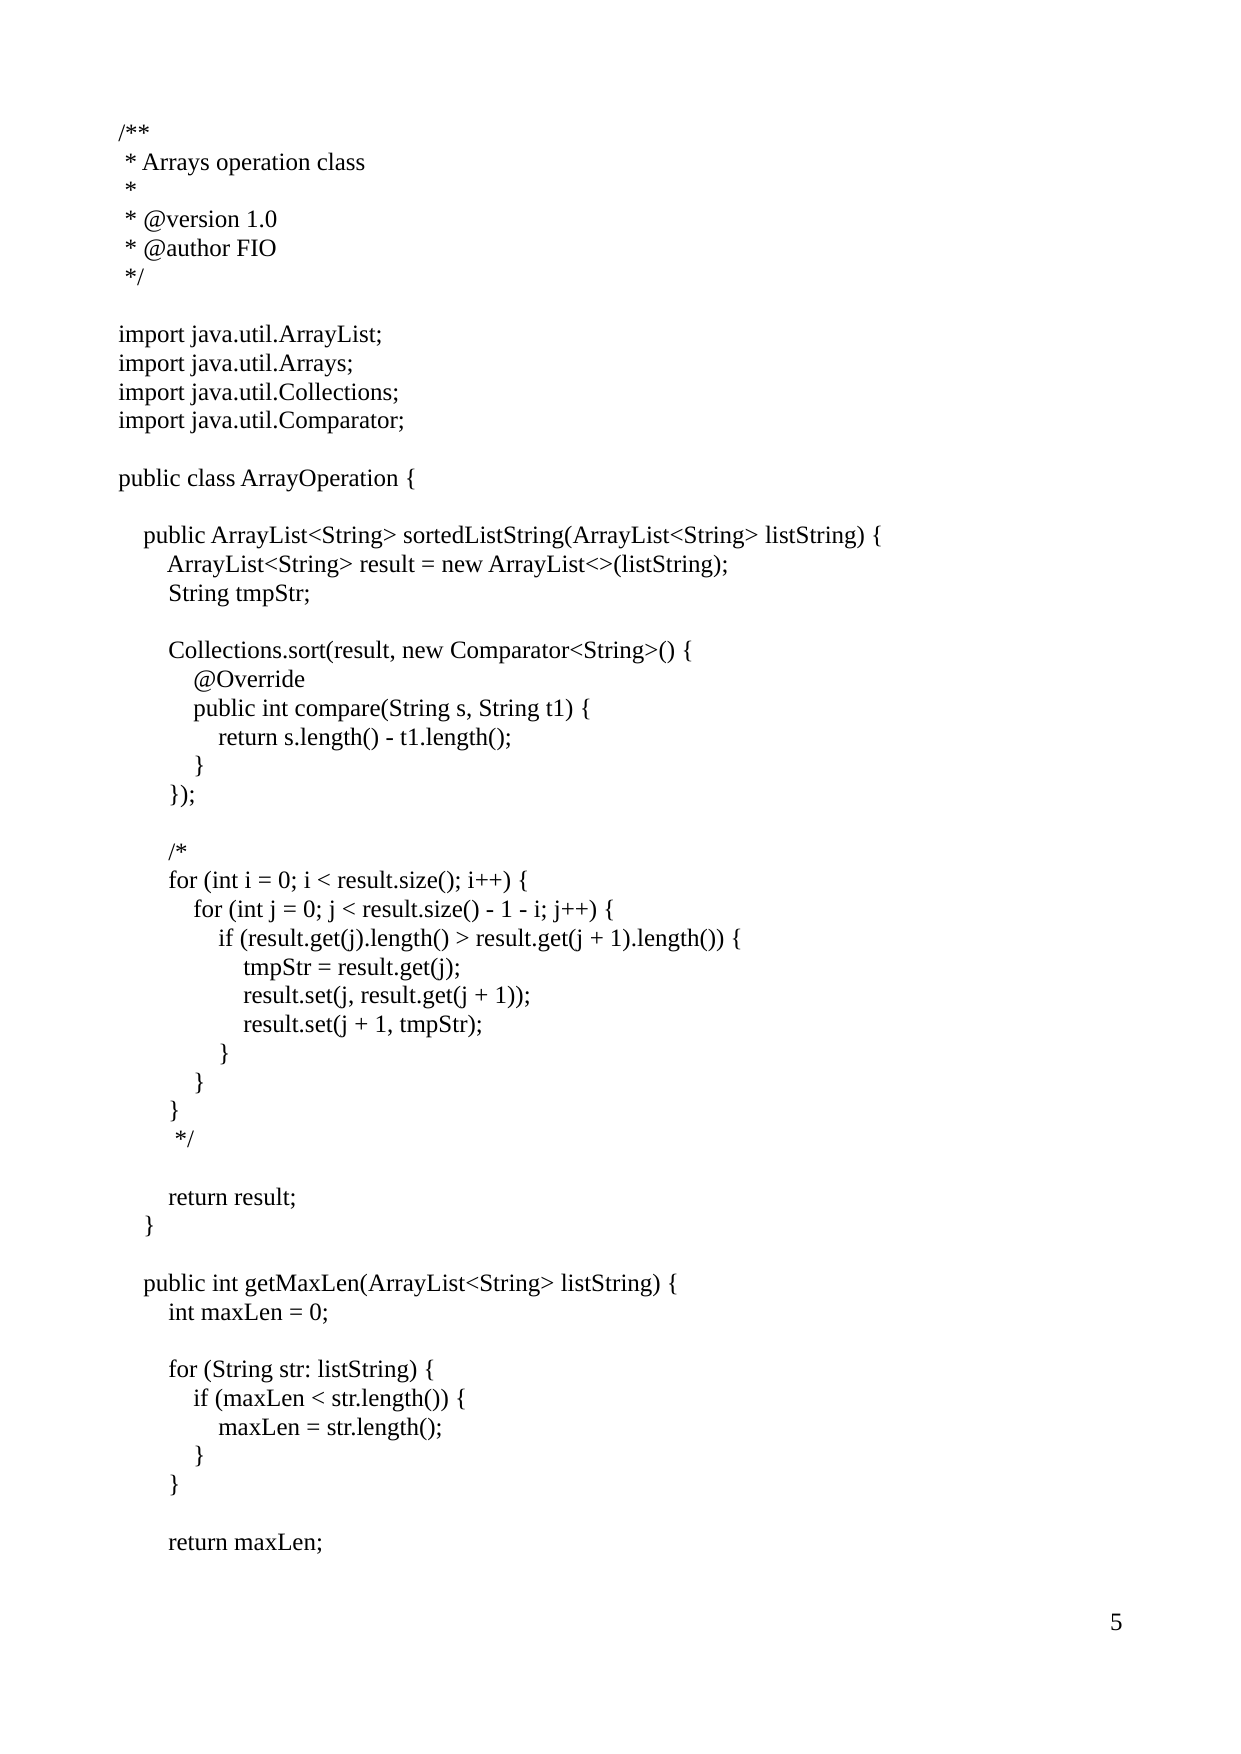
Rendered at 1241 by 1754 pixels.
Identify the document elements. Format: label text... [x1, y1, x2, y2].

text result.set(j, result.get(j + 1)); [118, 981, 1122, 1009]
text maxLen = str.length(); [118, 1412, 1122, 1441]
text * @version 1.0 [118, 204, 1122, 233]
text Collections.sort(result, new Comparator<String>() { [118, 636, 1122, 664]
text for (String str: listString) { [118, 1354, 1122, 1383]
text return result; [118, 1182, 1122, 1211]
text public int getMaxLen(ArrayList<String> listString) { [118, 1268, 1122, 1297]
text return maxLen; [118, 1527, 1122, 1556]
text } [118, 1469, 1122, 1498]
text /* [118, 837, 1122, 866]
text String tmpStr; [118, 578, 1122, 607]
text public ArrayList<String> sortedListString(ArrayList<String> listString) { [118, 521, 1122, 549]
text */ [118, 262, 1122, 291]
text } [118, 1038, 1122, 1067]
text ArrayList<String> result = new ArrayList<>(listString); [118, 549, 1122, 578]
text * [118, 176, 1122, 204]
text */ [118, 1124, 1122, 1153]
text } [118, 1096, 1122, 1124]
text * @author FIO [118, 233, 1122, 262]
text * Arrays operation class [118, 147, 1122, 176]
text import java.util.Comparator; [118, 406, 1122, 434]
text for (int j = 0; j < result.size() - 1 - i; j++) { [118, 894, 1122, 923]
text /** [118, 118, 1122, 147]
text result.set(j + 1, tmpStr); [118, 1009, 1122, 1038]
text } [118, 751, 1122, 779]
text int maxLen = 0; [118, 1297, 1122, 1326]
text import java.util.Collections; [118, 377, 1122, 406]
text public class ArrayOperation { [118, 463, 1122, 492]
text import java.util.ArrayList; [118, 319, 1122, 348]
text public int compare(String s, String t1) { [118, 693, 1122, 722]
text import java.util.Arrays; [118, 348, 1122, 377]
text @Override [118, 664, 1122, 693]
text for (int i = 0; i < result.size(); i++) { [118, 866, 1122, 894]
text if (result.get(j).length() > result.get(j + 1).length()) { [118, 923, 1122, 952]
text } [118, 1067, 1122, 1096]
text if (maxLen < str.length()) { [118, 1383, 1122, 1412]
text }); [118, 779, 1122, 808]
text return s.length() - t1.length(); [118, 722, 1122, 751]
text } [118, 1211, 1122, 1239]
text tmpStr = result.get(j); [118, 952, 1122, 981]
text } [118, 1441, 1122, 1469]
